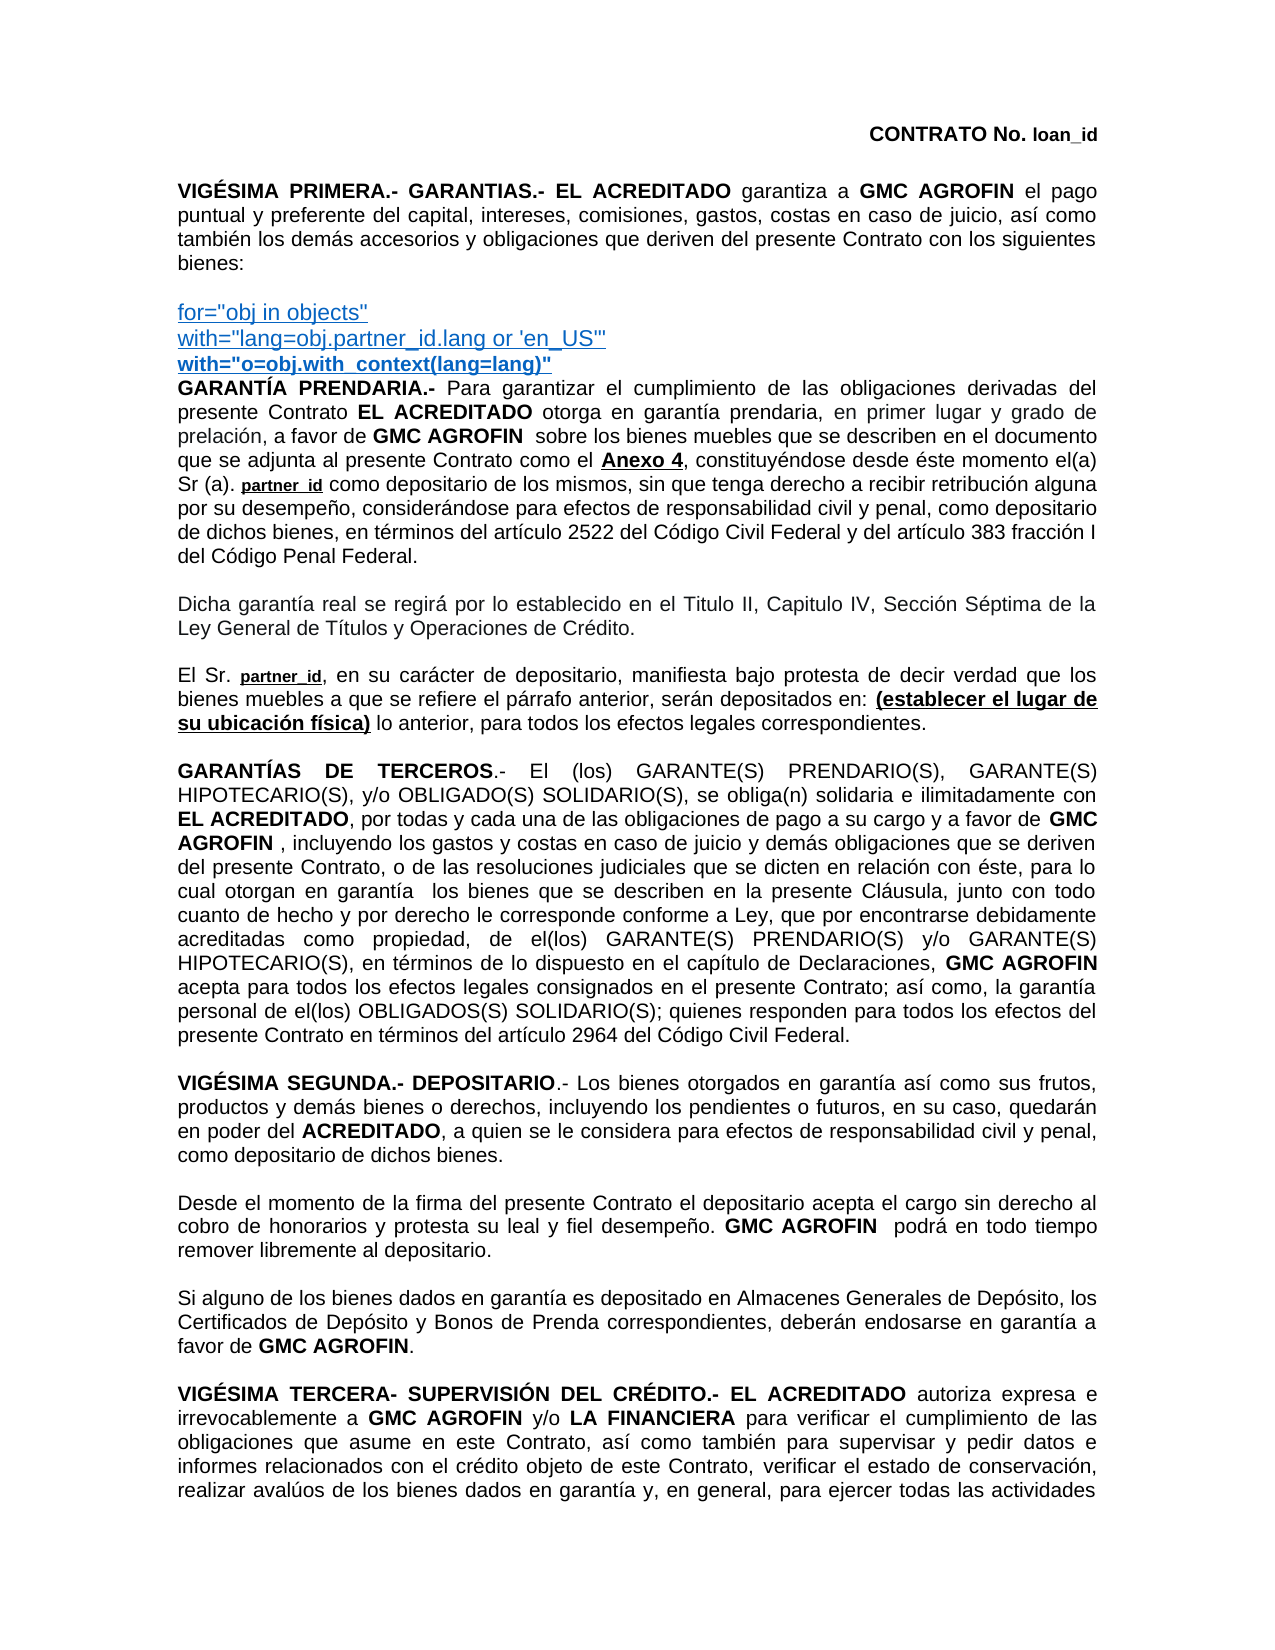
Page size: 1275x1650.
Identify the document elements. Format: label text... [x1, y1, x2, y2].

text Si alguno de los bienes dados en garantía es depositado en Almacenes Generales de Depósito, los Certificados de Depósito y Bonos de Prenda correspondientes, deberán endosarse en garantía a favor de GMC AGROFIN. [177, 1286, 1098, 1358]
text with="o=obj.with_context(lang=lang)" [177, 352, 1098, 376]
text El Sr. partner_id, en su carácter de depositario, manifiesta bajo protesta de decir verdad que los bienes muebles a que se refiere el párrafo anterior, serán depositados en: (establecer el lugar de su ubicación física) lo anterior, para todos los efectos legales correspondientes. [177, 663, 1098, 735]
text for="obj in objects" [177, 299, 1098, 325]
text GARANTÍAS DE TERCEROS.- El (los) GARANTE(S) PRENDARIO(S), GARANTE(S) HIPOTECARIO(S), y/o OBLIGADO(S) SOLIDARIO(S), se obliga(n) solidaria e ilimitadamente con EL ACREDITADO, por todas y cada una de las obligaciones de pago a su cargo y a favor de GMC AGROFIN , incluyendo los gastos y costas en caso de juicio y demás obligaciones que se deriven del presente Contrato, o de las resoluciones judiciales que se dicten en relación con éste, para lo cual otorgan en garantía los bienes que se describen en la presente Cláusula, junto con todo cuanto de hecho y por derecho le corresponde conforme a Ley, que por encontrarse debidamente acreditadas como propiedad, de el(los) GARANTE(S) PRENDARIO(S) y/o GARANTE(S) HIPOTECARIO(S), en términos de lo dispuesto en el capítulo de Declaraciones, GMC AGROFIN acepta para todos los efectos legales consignados en el presente Contrato; así como, la garantía personal de el(los) OBLIGADOS(S) SOLIDARIO(S); quienes responden para todos los efectos del presente Contrato en términos del artículo 2964 del Código Civil Federal. [177, 759, 1098, 1047]
text Desde el momento de la firma del presente Contrato el depositario acepta el cargo sin derecho al cobro de honorarios y protesta su leal y fiel desempeño. GMC AGROFIN podrá en todo tiempo remover libremente al depositario. [177, 1190, 1098, 1262]
text VIGÉSIMA PRIMERA.- GARANTIAS.- EL ACREDITADO garantiza a GMC AGROFIN el pago puntual y preferente del capital, intereses, comisiones, gastos, costas en caso de juicio, así como también los demás accesorios y obligaciones que deriven del presente Contrato con los siguientes bienes: [177, 179, 1098, 275]
text VIGÉSIMA SEGUNDA.- DEPOSITARIO.- Los bienes otorgados en garantía así como sus frutos, productos y demás bienes o derechos, incluyendo los pendientes o futuros, en su caso, quedarán en poder del ACREDITADO, a quien se le considera para efectos de responsabilidad civil y penal, como depositario de dichos bienes. [177, 1071, 1098, 1166]
text GARANTÍA PRENDARIA.- Para garantizar el cumplimiento de las obligaciones derivadas del presente Contrato EL ACREDITADO otorga en garantía prendaria, en primer lugar y grado de prelación, a favor de GMC AGROFIN sobre los bienes muebles que se describen en el documento que se adjunta al presente Contrato como el Anexo 4, constituyéndose desde éste momento el(a) Sr (a). partner_id como depositario de los mismos, sin que tenga derecho a recibir retribución alguna por su desempeño, considerándose para efectos de responsabilidad civil y penal, como depositario de dichos bienes, en términos del artículo 2522 del Código Civil Federal y del artículo 383 fracción I del Código Penal Federal. [177, 376, 1098, 567]
text Dicha garantía real se regirá́ por lo establecido en el Titulo II, Capitulo IV, Sección Séptima de la Ley General de Títulos y Operaciones de Crédito. [177, 591, 1098, 639]
text with="lang=obj.partner_id.lang or 'en_US'" [177, 325, 1098, 352]
text VIGÉSIMA TERCERA- SUPERVISIÓN DEL CRÉDITO.- EL ACREDITADO autoriza expresa e irrevocablemente a GMC AGROFIN y/o LA FINANCIERA para verificar el cumplimiento de las obligaciones que asume en este Contrato, así como también para supervisar y pedir datos e informes relacionados con el crédito objeto de este Contrato, verificar el estado de conservación, realizar avalúos de los bienes dados en garantía y, en general, para ejercer todas las actividades [177, 1382, 1098, 1502]
